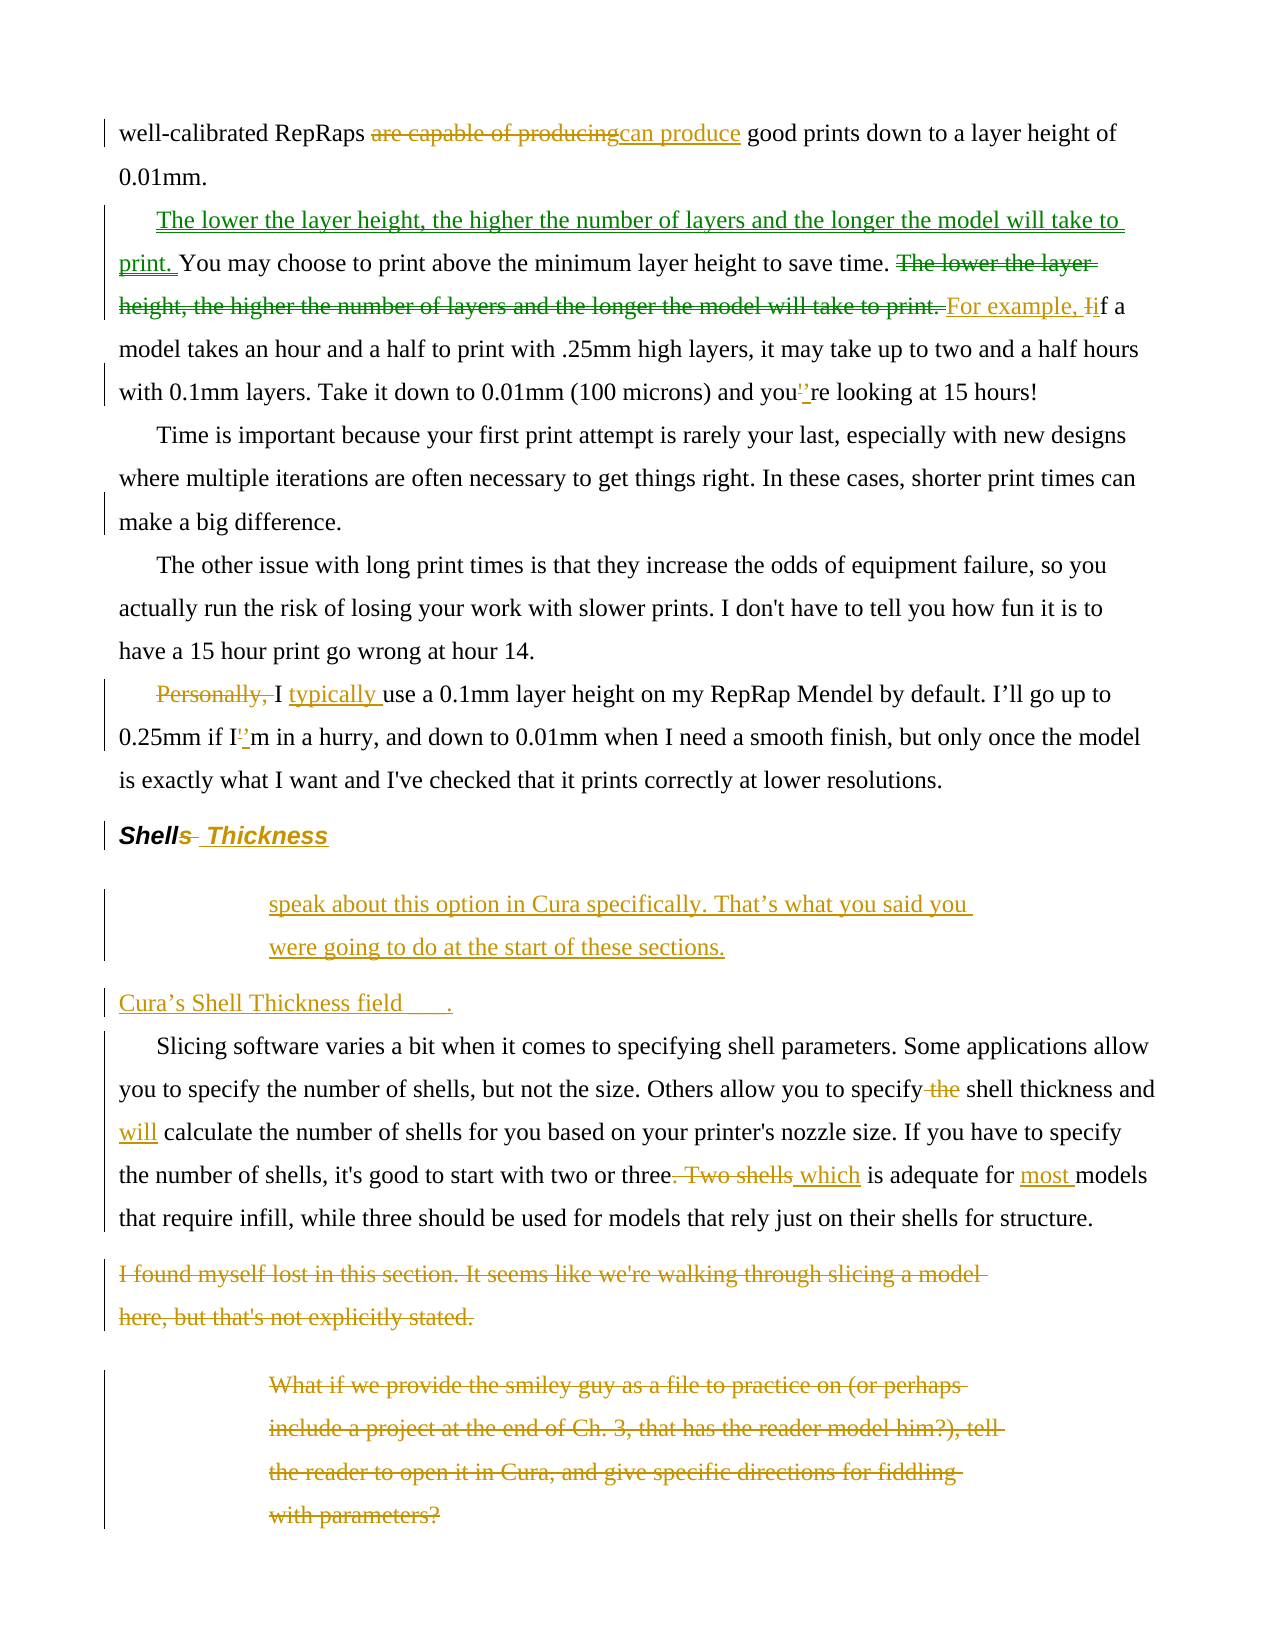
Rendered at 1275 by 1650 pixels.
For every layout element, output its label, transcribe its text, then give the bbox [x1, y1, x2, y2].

text The other issue with long print times is that they increase the odds of equipment failure, so you actually run the risk of losing your work with slower prints. I don't have to tell you how fun it is to have a 15 hour print go wrong at hour 14. [118, 550, 1156, 665]
text Shell Thickness [118, 821, 1156, 850]
text Cura’s Layer Height field determines how thinly the layers of your model will be sliced. Printer manufacturers sometimes refer to this as resolution. Layer height is usually expressed in fractions of a millimeter or microns (0.001mm). The lower the number of the layer height, the smoother the print will be, but beyond a certain point, reducing the layer height will actually result in loss of detail or other irregularities. Exactly where this limit is varies from printer to printer, though most well-calibrated RepRaps can produce good prints down to a layer height of 0.01mm. [118, 118, 1156, 190]
text Cura’s Shell Thickness field ___. [118, 988, 1156, 1017]
text I typically use a 0.1mm layer height on my RepRap Mendel by default. I’ll go up to 0.25mm if I’m in a hurry, and down to 0.01mm when I need a smooth finish, but only once the model is exactly what I want and I've checked that it prints correctly at lower resolutions. [118, 679, 1156, 794]
text The lower the layer height, the higher the number of layers and the longer the model will take to print. You may choose to print above the minimum layer height to save time. For example, if a model takes an hour and a half to print with .25mm high layers, it may take up to two and a half hours with 0.1mm layers. Take it down to 0.01mm (100 microns) and you’re looking at 15 hours! [118, 205, 1156, 406]
text Slicing software varies a bit when it comes to specifying shell parameters. Some applications allow you to specify the number of shells, but not the size. Others allow you to specify shell thickness and will calculate the number of shells for you based on your printer's nozzle size. If you have to specify the number of shells, it's good to start with two or three which is adequate for most models that require infill, while three should be used for models that rely just on their shells for structure. [118, 1031, 1156, 1232]
text Time is important because your first print attempt is rarely your last, especially with new designs where multiple iterations are often necessary to get things right. In these cases, shorter print times can make a big difference. [118, 420, 1156, 535]
text speak about this option in Cura specifically. That’s what you said you were going to do at the start of these sections. [268, 889, 1006, 961]
